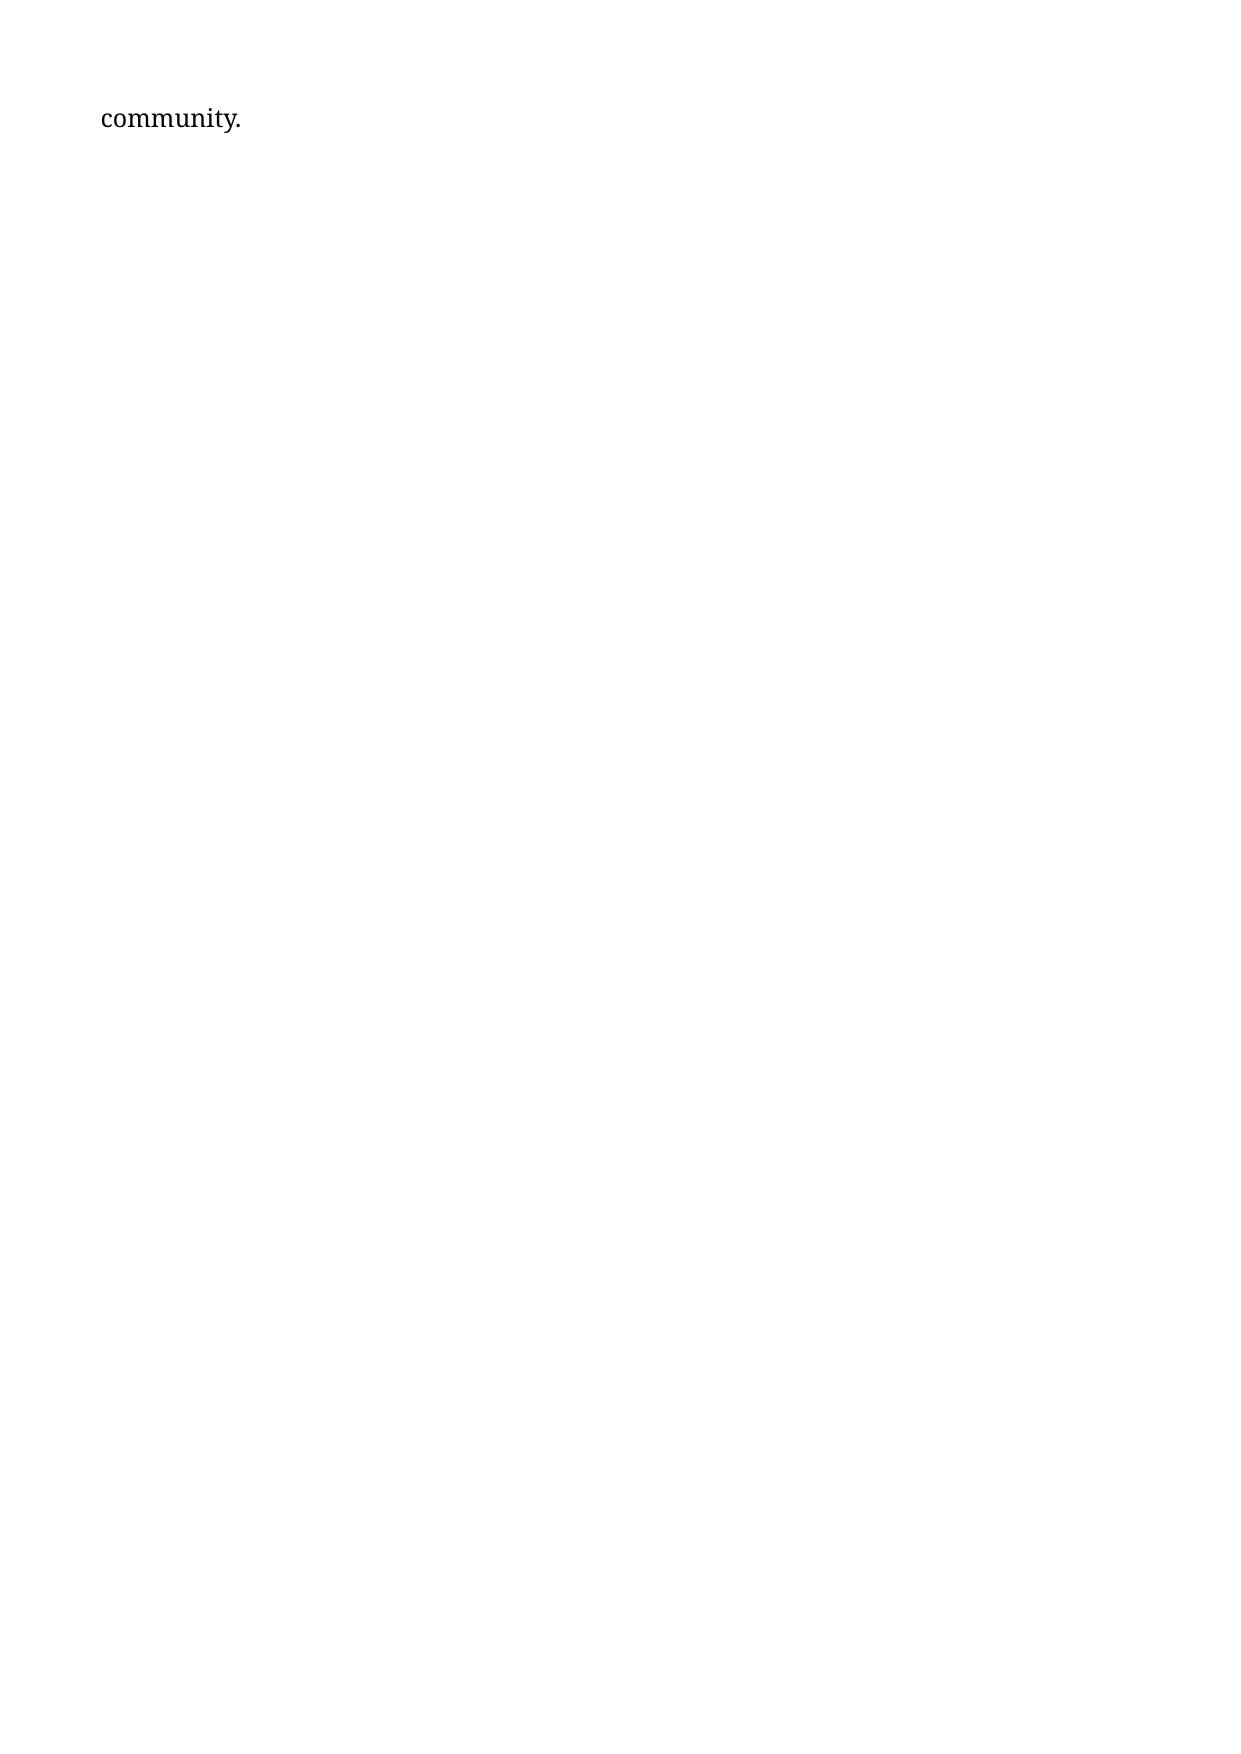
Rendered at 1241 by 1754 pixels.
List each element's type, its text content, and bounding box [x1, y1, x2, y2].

text community. [100, 100, 1140, 134]
